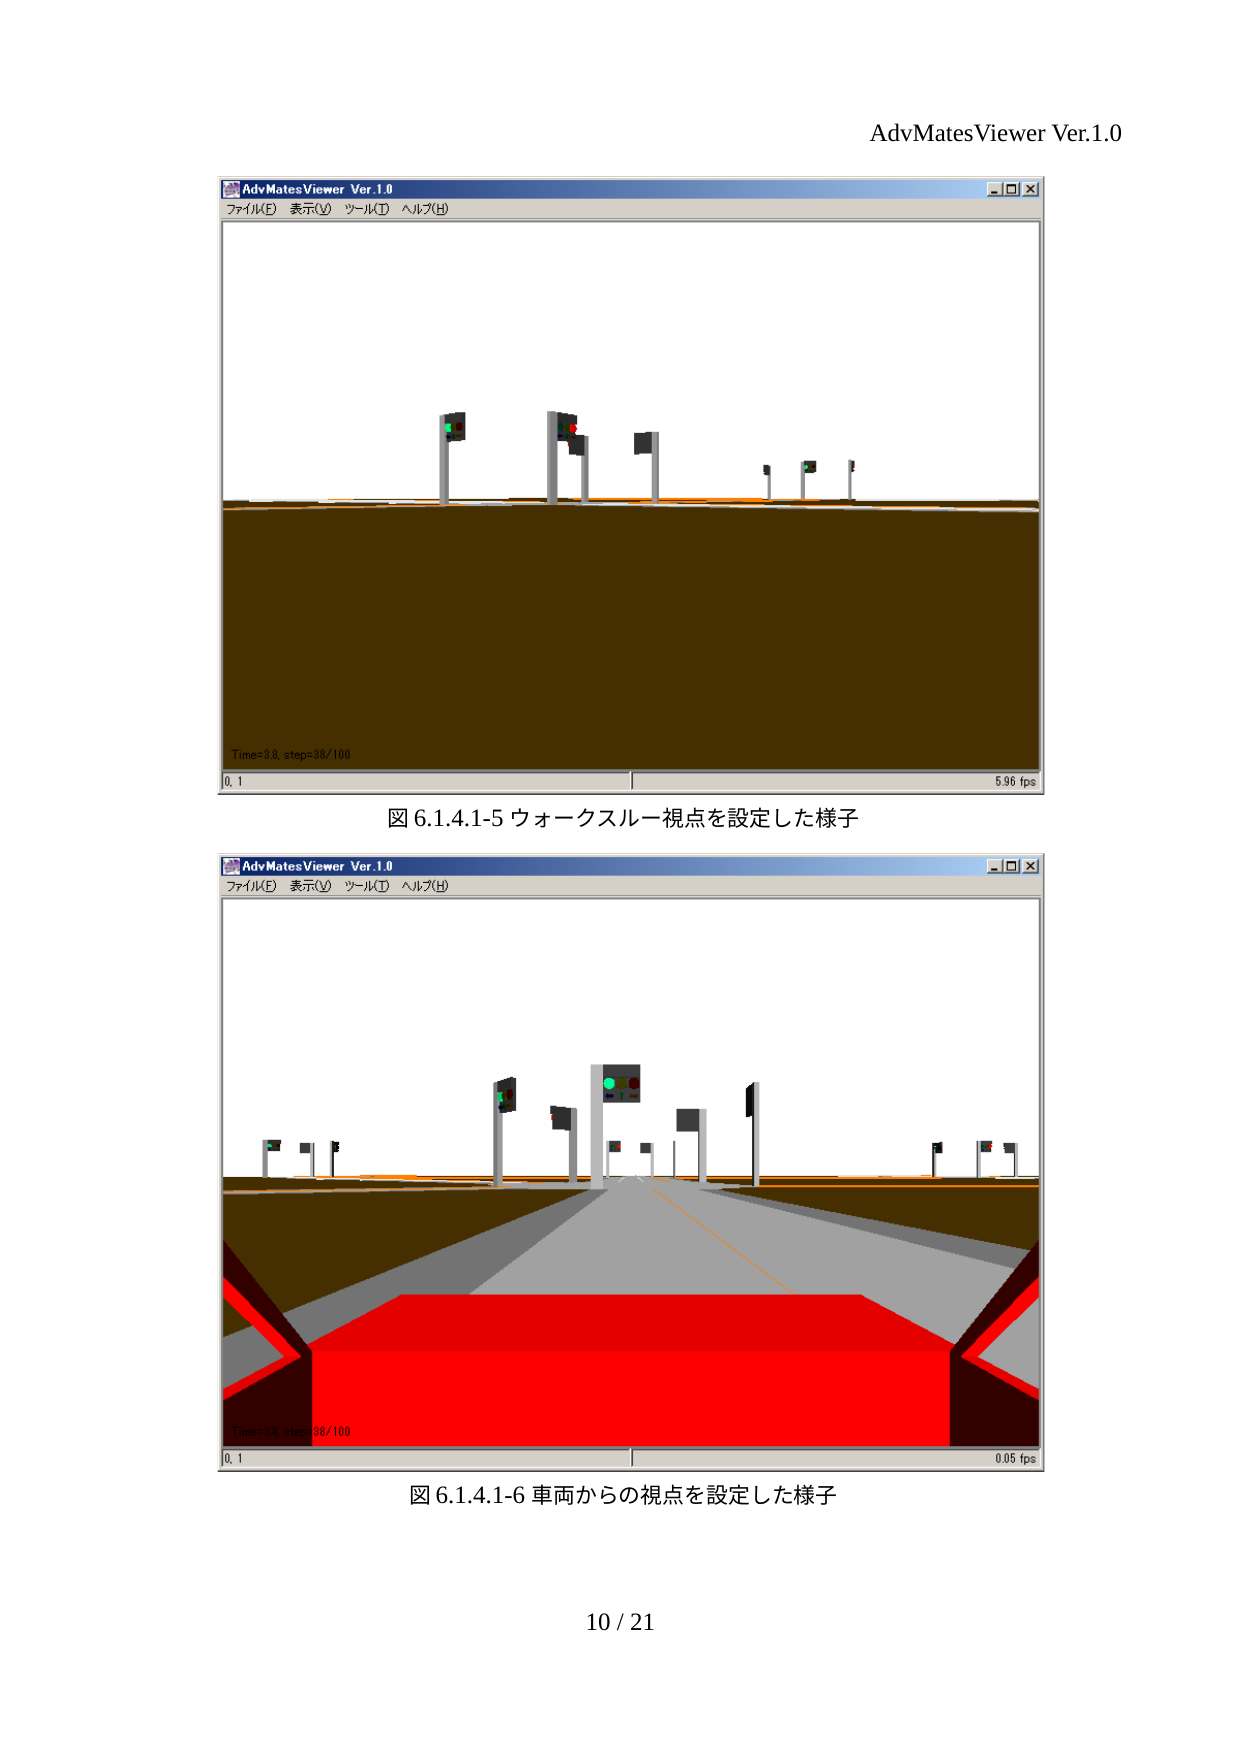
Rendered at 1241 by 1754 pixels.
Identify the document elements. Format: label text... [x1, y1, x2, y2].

picture [217, 176, 1045, 795]
picture [217, 853, 1045, 1472]
text 図6.1.4.1-6 車両からの視点を設定した様子 [118, 853, 1122, 1510]
text 図6.1.4.1-5 ウォークスルー視点を設定した様子 [118, 176, 1122, 833]
